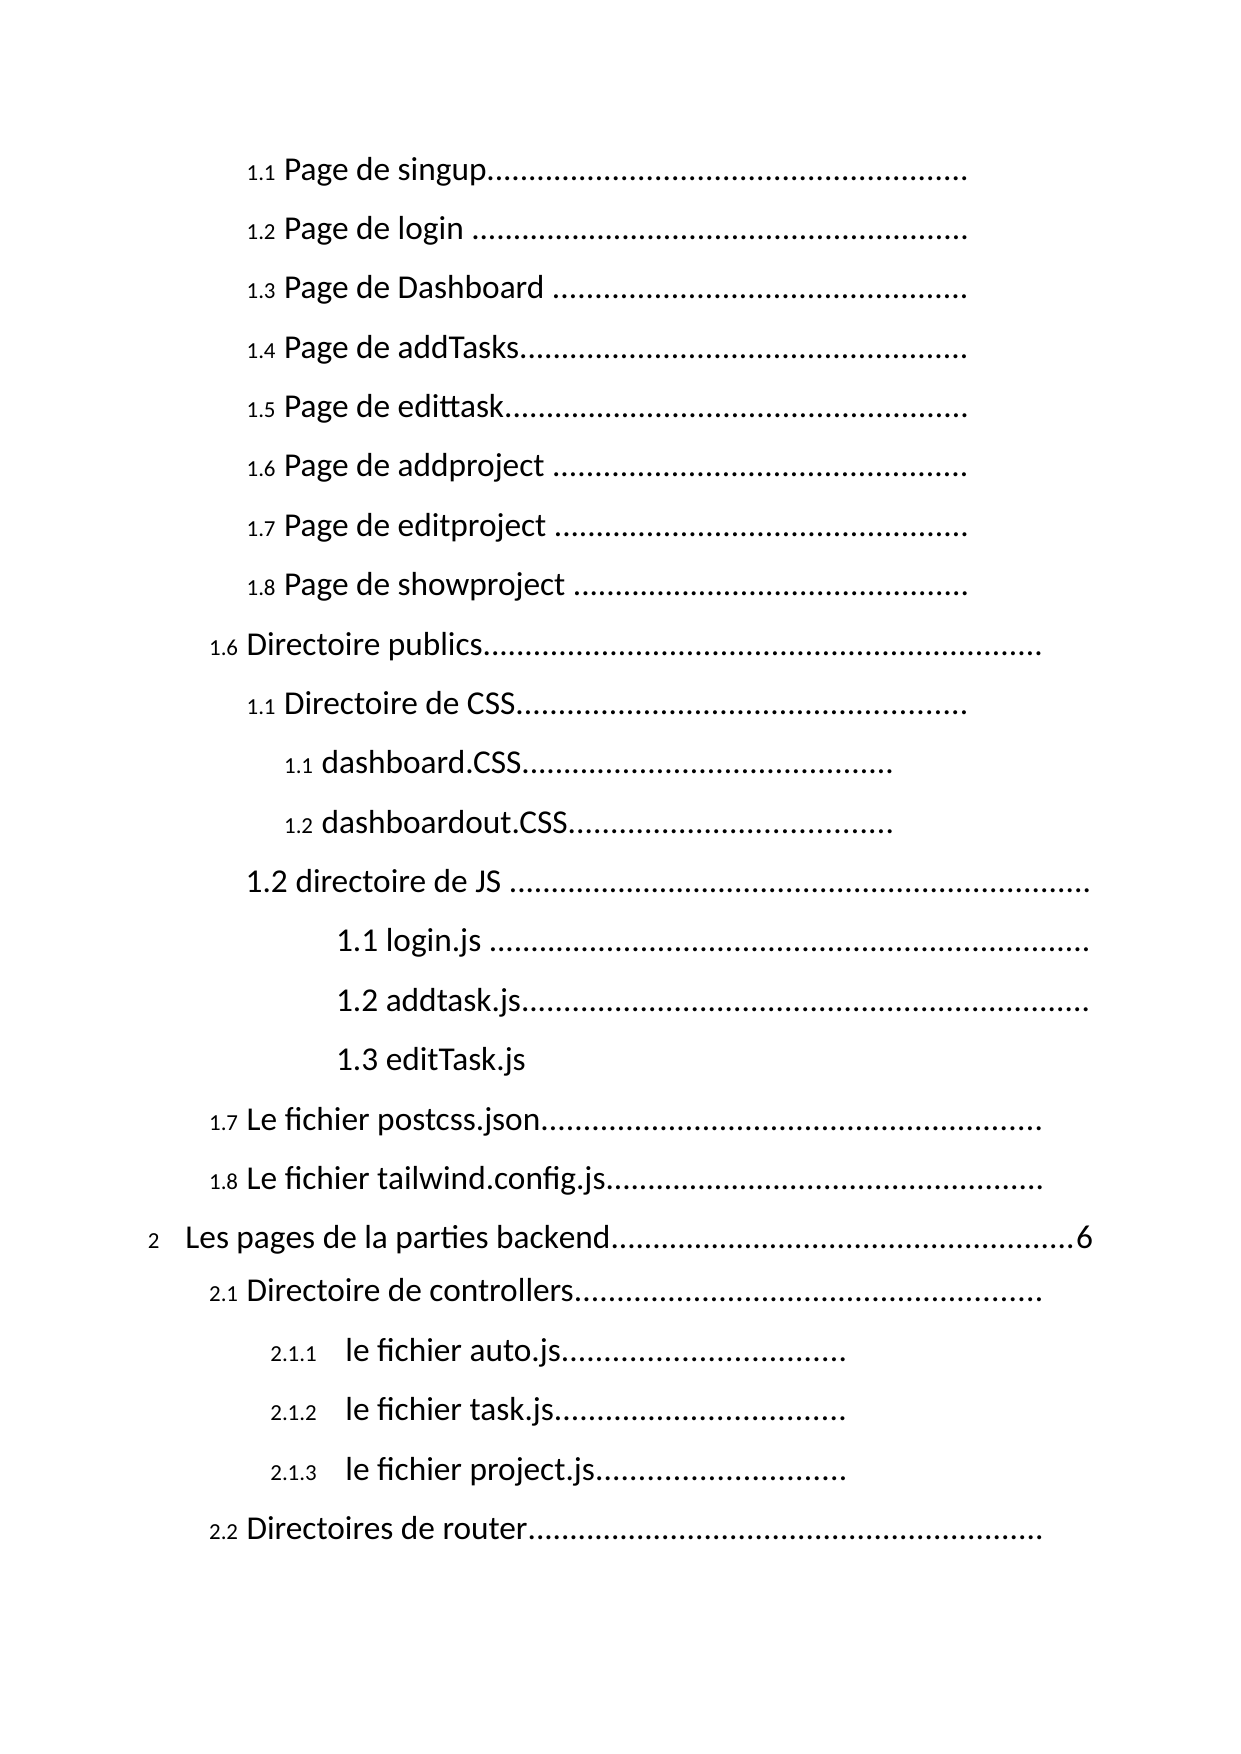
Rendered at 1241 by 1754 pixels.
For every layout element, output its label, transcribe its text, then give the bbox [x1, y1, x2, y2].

list Page de addproject [246, 444, 1093, 485]
list Page de addTasks [246, 326, 1093, 366]
list le fichier auto.js [270, 1329, 1093, 1369]
list Directoire publics [209, 623, 1093, 663]
text 1.2 directoire de JS [148, 860, 1093, 901]
list dashboard.CSS [284, 741, 1093, 782]
text 1.3 editTask.js [148, 1038, 1093, 1079]
list Page de edittask [246, 385, 1093, 426]
list Les pages de la parties backend 6 [148, 1216, 1093, 1257]
list Le fichier postcss.json [209, 1098, 1093, 1138]
list Directoires de router [209, 1507, 1093, 1548]
list Page de Dashboard [246, 266, 1093, 307]
list Directoire de controllers [209, 1269, 1093, 1310]
text 1.2 addtask.js [148, 979, 1093, 1019]
text 1.1 login.js [148, 919, 1093, 960]
list Page de showproject [246, 563, 1093, 604]
list Le fichier tailwind.config.js [209, 1157, 1093, 1198]
list Page de login [246, 207, 1093, 248]
list Directoire de CSS [246, 682, 1093, 723]
list Page de singup [246, 148, 1093, 188]
list dashboardout.CSS [284, 801, 1093, 841]
list le fichier task.js [270, 1388, 1093, 1429]
list Page de editproject [246, 504, 1093, 544]
list le fichier project.js [270, 1448, 1093, 1488]
